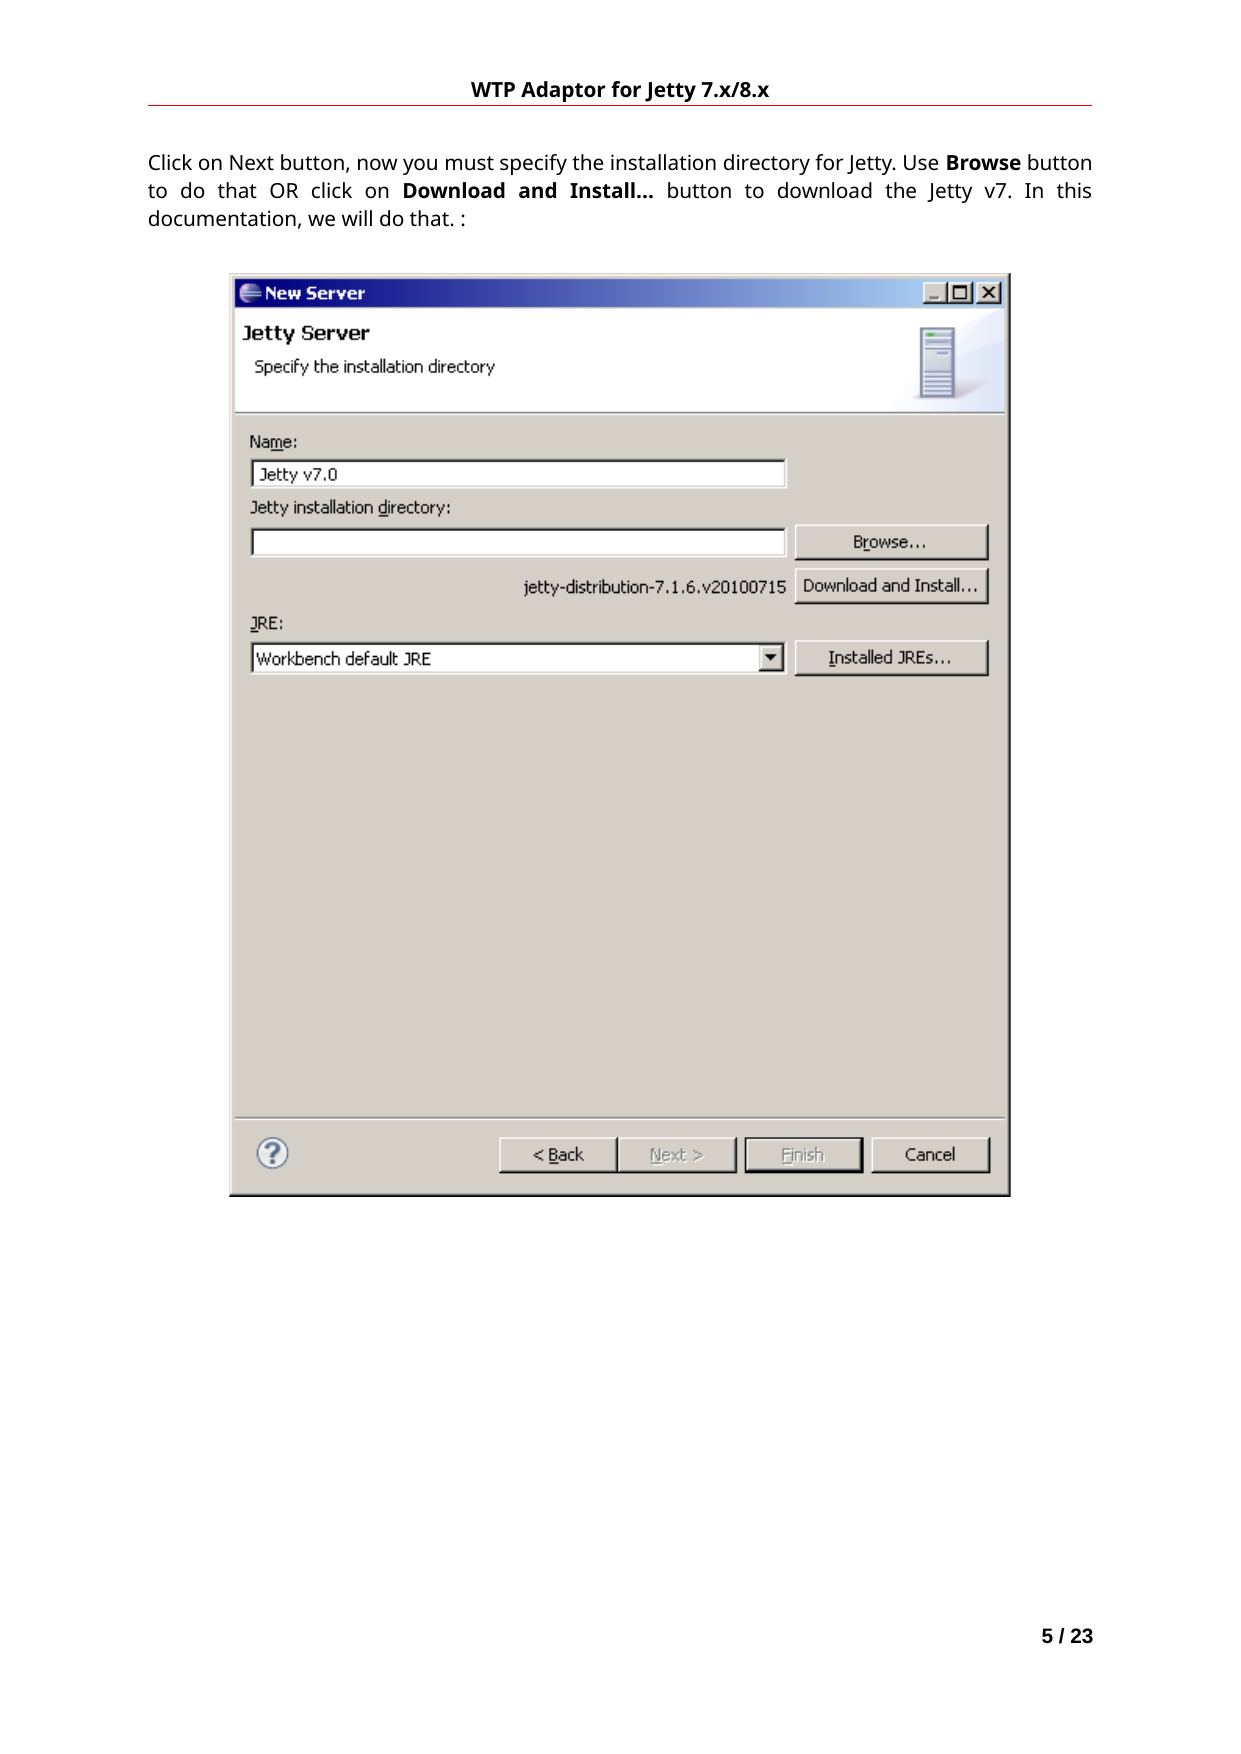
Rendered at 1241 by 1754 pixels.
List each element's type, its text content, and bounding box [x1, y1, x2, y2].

picture [229, 273, 1011, 1197]
text Click on Next button, now you must specify the installation directory for Jetty. Use Browse button to do that OR click on Download and Install... button to download the Jetty v7. In this documentation, we will do that. : [148, 148, 1092, 232]
